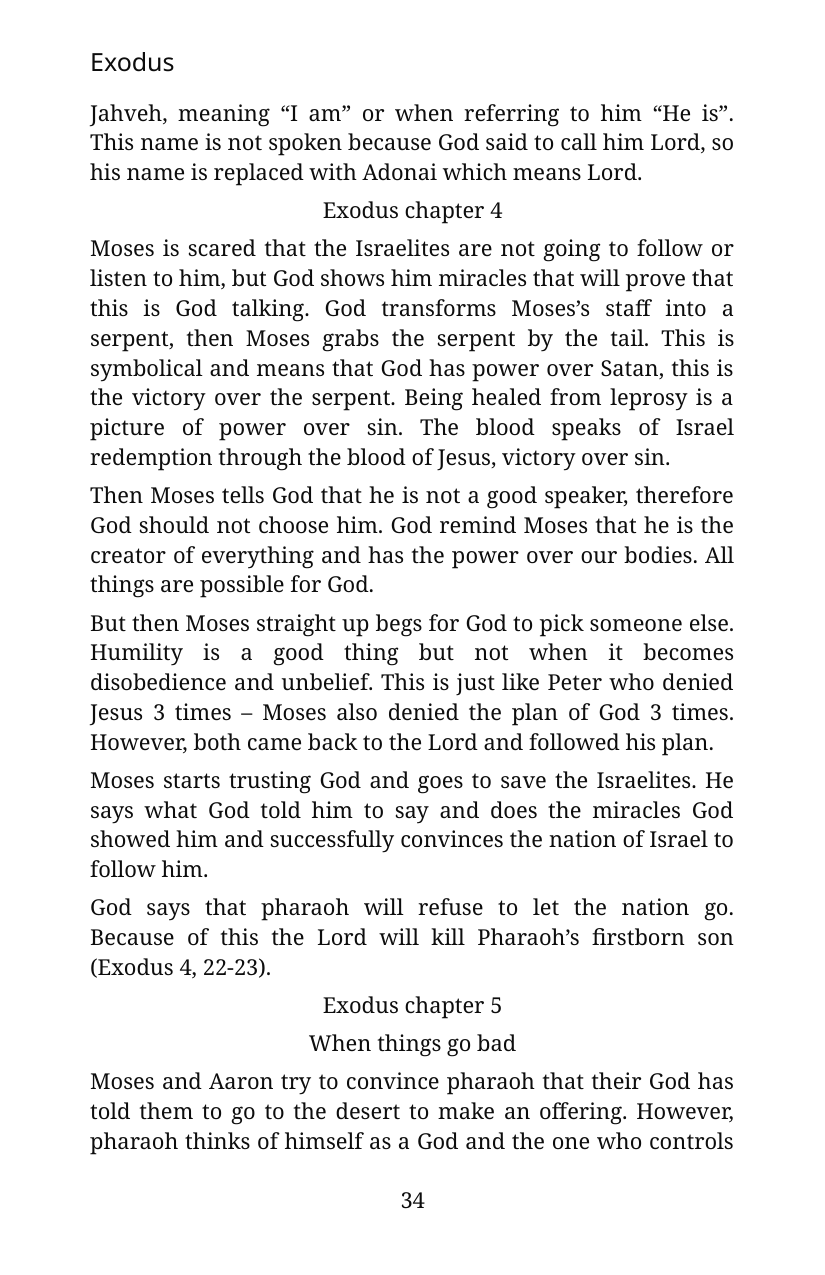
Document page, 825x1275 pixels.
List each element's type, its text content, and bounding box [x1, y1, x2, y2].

text Exodus chapter 4 [90, 195, 735, 225]
text Moses is scared that the Israelites are not going to follow or listen to him, but God shows him miracles that will prove that this is God talking. God transforms Moses’s staff into a serpent, then Moses grabs the serpent by the tail. This is symbolical and means that God has power over Satan, this is the victory over the serpent. Being healed from leprosy is a picture of power over sin. The blood speaks of Israel redemption through the blood of Jesus, victory over sin. [90, 233, 735, 472]
text God says that pharaoh will refuse to let the nation go. Because of this the Lord will kill Pharaoh’s firstborn son (Exodus 4, 22-23). [90, 892, 735, 982]
text Then Moses tells God that he is not a good speaker, therefore God should not choose him. God remind Moses that he is the creator of everything and has the power over our bodies. All things are possible for God. [90, 480, 735, 599]
text Jahveh, meaning “I am” or when referring to him “He is”. This name is not spoken because God said to call him Lord, so his name is replaced with Adonai which means Lord. [90, 97, 735, 187]
text Moses starts trusting God and goes to save the Israelites. He says what God told him to say and does the miracles God showed him and successfully convinces the nation of Israel to follow him. [90, 765, 735, 884]
text But then Moses straight up begs for God to pick someone else. Humility is a good thing but not when it becomes disobedience and unbelief. This is just like Peter who denied Jesus 3 times – Moses also denied the plan of God 3 times. However, both came back to the Lord and followed his plan. [90, 607, 735, 756]
text When things go bad [90, 1028, 735, 1058]
text Moses and Aaron try to convince pharaoh that their God has told them to go to the desert to make an offering. However, pharaoh thinks of himself as a God and the one who controls [90, 1066, 735, 1156]
text Exodus chapter 5 [90, 990, 735, 1020]
